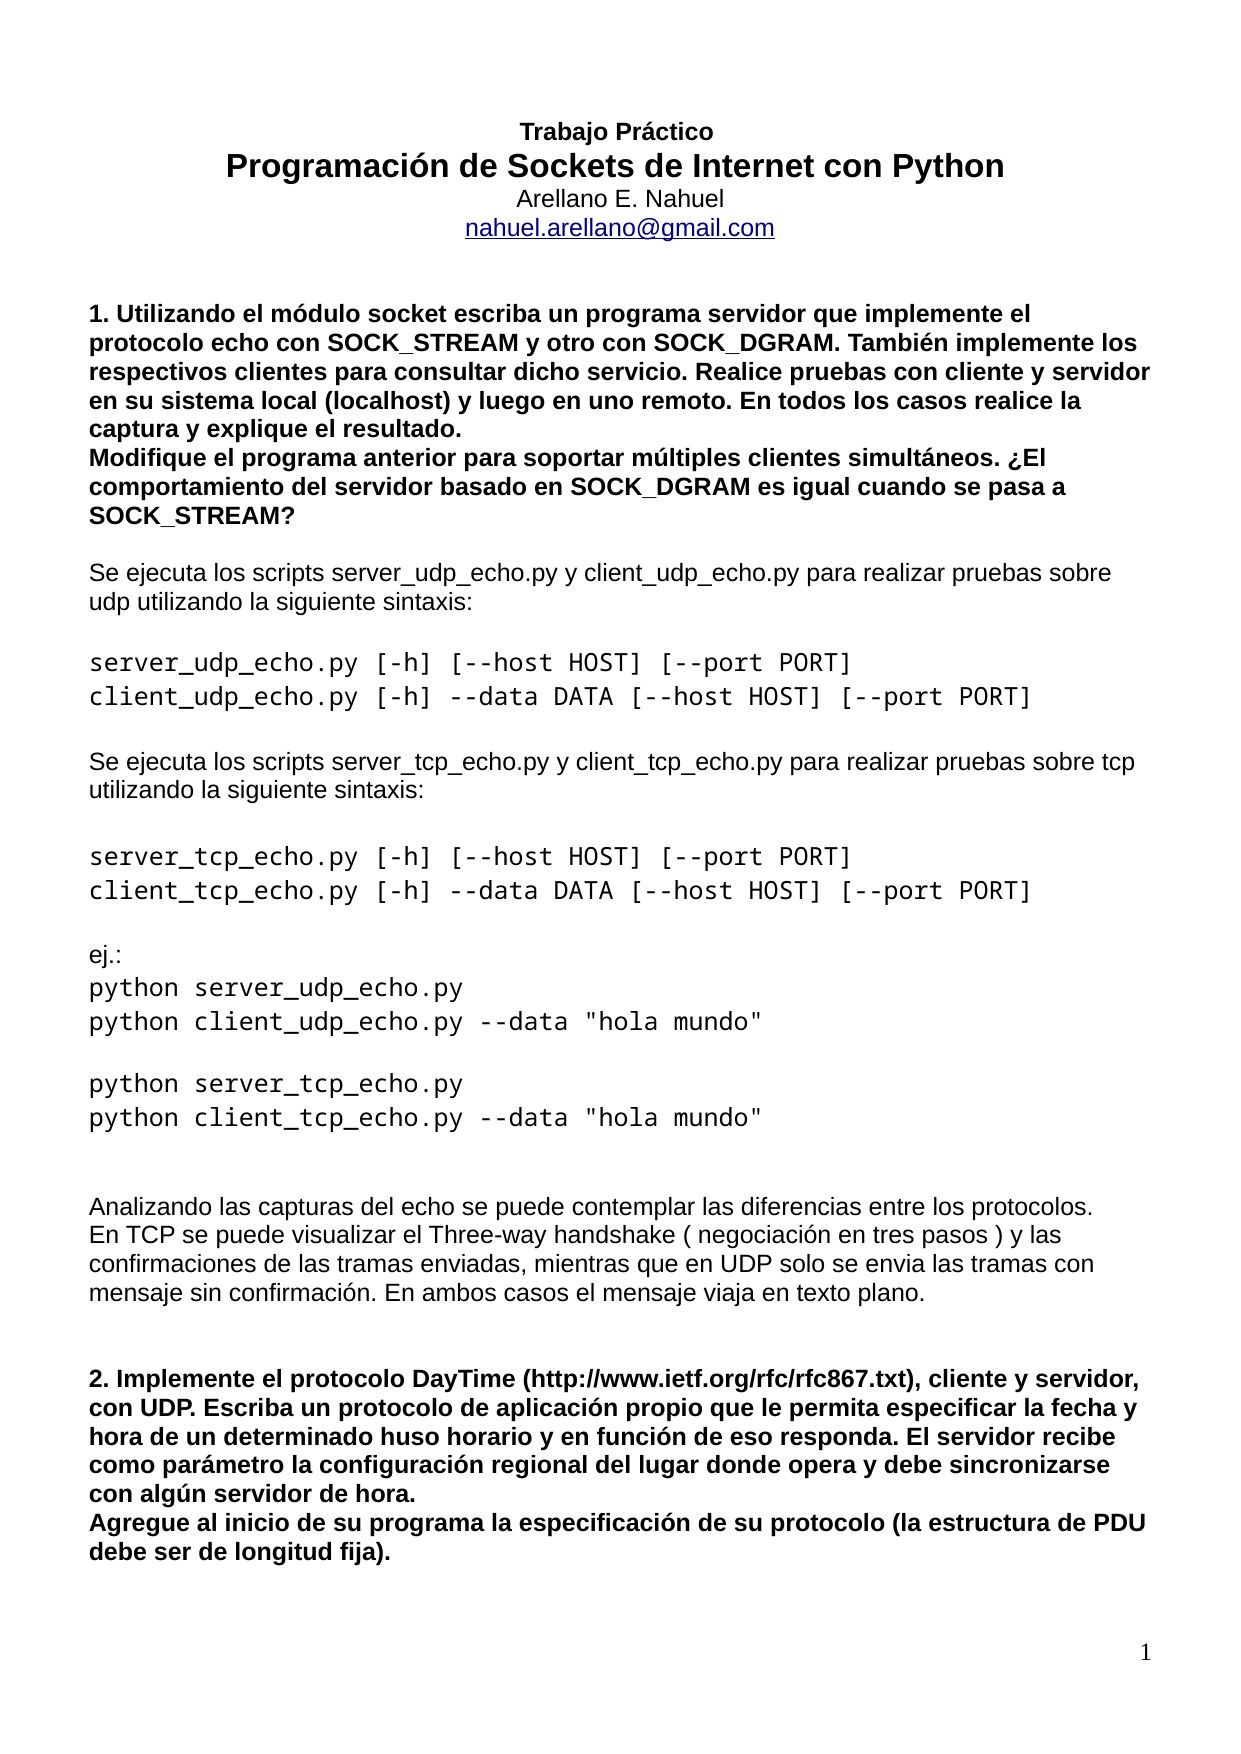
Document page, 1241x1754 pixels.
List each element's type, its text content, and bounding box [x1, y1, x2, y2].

text 2. Implemente el protocolo DayTime (http://www.ietf.org/rfc/rfc867.txt), cliente y servidor, con UDP. Escriba un protocolo de aplicación propio que le permita especificar la fecha y hora de un determinado huso horario y en función de eso responda. El servidor recibe como parámetro la configuración regional del lugar donde opera y debe sincronizarse con algún servidor de hora. [88, 1364, 1152, 1508]
text 1. Utilizando el módulo socket escriba un programa servidor que implemente el protocolo echo con SOCK_STREAM y otro con SOCK_DGRAM. También implemente los respectivos clientes para consultar dicho servicio. Realice pruebas con cliente y servidor en su sistema local (localhost) y luego en uno remoto. En todos los casos realice la captura y explique el resultado. [88, 299, 1152, 443]
text En TCP se puede visualizar el Three-way handshake ( negociación en tres pasos ) y las confirmaciones de las tramas enviadas, mientras que en UDP solo se envia las tramas con mensaje sin confirmación. En ambos casos el mensaje viaja en texto plano. [88, 1220, 1152, 1307]
text client_tcp_echo.py [-h] --data DATA [--host HOST] [--port PORT] [88, 872, 1152, 906]
text python client_udp_echo.py --data "hola mundo" [88, 1003, 1152, 1037]
text Se ejecuta los scripts server_tcp_echo.py y client_tcp_echo.py para realizar pruebas sobre tcp utilizando la siguiente sintaxis: [88, 747, 1152, 804]
text server_udp_echo.py [-h] [--host HOST] [--port PORT] [88, 644, 1152, 678]
text Analizando las capturas del echo se puede contemplar las diferencias entre los protocolos. [88, 1192, 1152, 1220]
text nahuel.arellano@gmail.com [88, 213, 1152, 242]
text python server_udp_echo.py [88, 969, 1152, 1003]
text Programación de Sockets de Internet con Python [88, 146, 1152, 184]
text python client_tcp_echo.py --data "hola mundo" [88, 1100, 1152, 1134]
text Agregue al inicio de su programa la especificación de su protocolo (la estructura de PDU debe ser de longitud fija). [88, 1508, 1152, 1565]
text Arellano E. Nahuel [88, 184, 1152, 213]
text Se ejecuta los scripts server_udp_echo.py y client_udp_echo.py para realizar pruebas sobre udp utilizando la siguiente sintaxis: [88, 558, 1152, 616]
text server_tcp_echo.py [-h] [--host HOST] [--port PORT] [88, 838, 1152, 872]
text python server_tcp_echo.py [88, 1066, 1152, 1100]
text Trabajo Práctico [88, 117, 1152, 146]
text Modifique el programa anterior para soportar múltiples clientes simultáneos. ¿El comportamiento del servidor basado en SOCK_DGRAM es igual cuando se pasa a SOCK_STREAM? [88, 443, 1152, 529]
text client_udp_echo.py [-h] --data DATA [--host HOST] [--port PORT] [88, 678, 1152, 713]
text ej.: [88, 940, 1152, 969]
